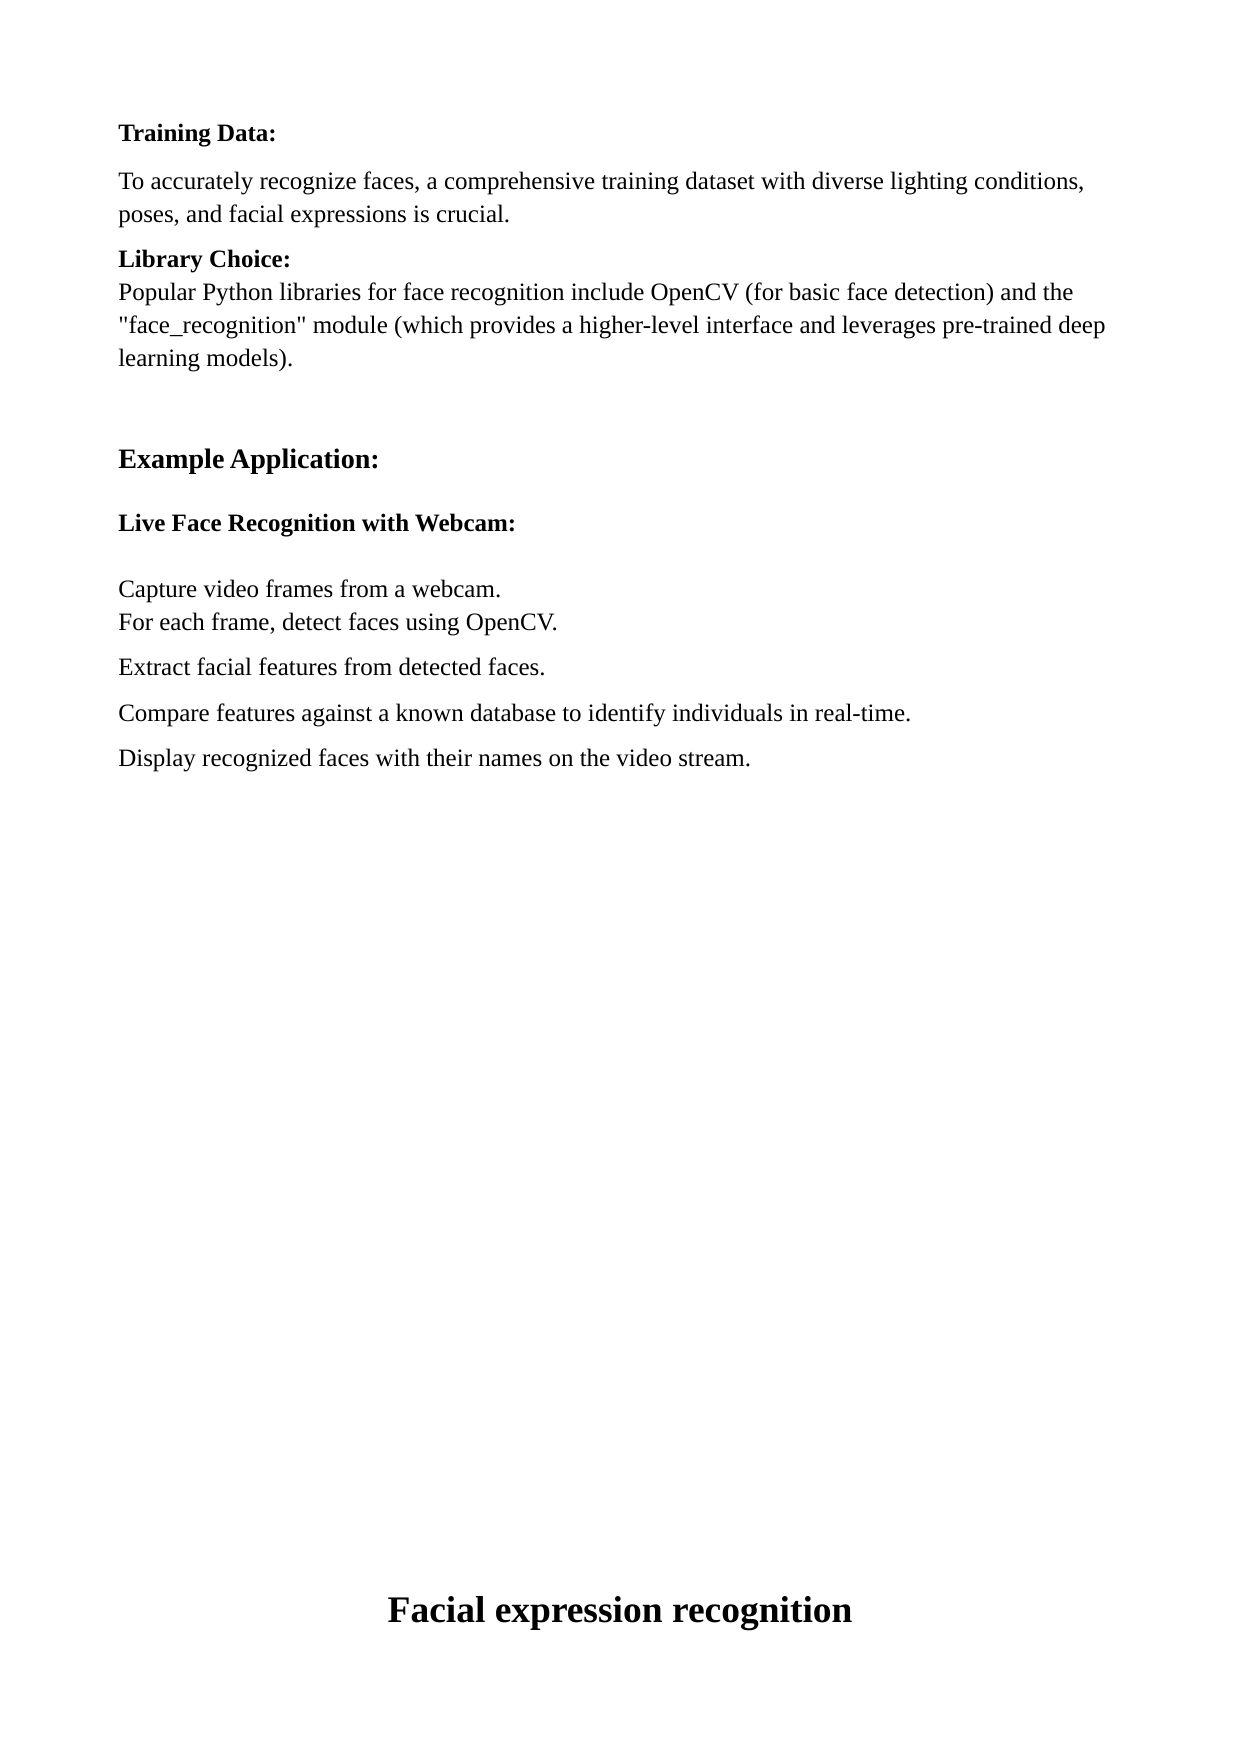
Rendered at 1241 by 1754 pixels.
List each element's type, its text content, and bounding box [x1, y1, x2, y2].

text Training Data: [118, 118, 1113, 147]
list Display recognized faces with their names on the video stream. [118, 743, 1122, 772]
list For each frame, detect faces using OpenCV. [118, 607, 1122, 636]
text Facial expression recognition [118, 1588, 1122, 1631]
list To accurately recognize faces, a comprehensive training dataset with diverse lighting conditions, poses, and facial expressions is crucial. [118, 166, 1122, 227]
list Live Face Recognition with Webcam: [118, 508, 1122, 537]
list Library Choice: [118, 244, 1122, 273]
list Popular Python libraries for face recognition include OpenCV (for basic face detection) and the "face_recognition" module (which provides a higher-level interface and leverages pre-trained deep learning models). [118, 277, 1122, 372]
text Example Application: [118, 442, 1122, 475]
list Extract facial features from detected faces. [118, 652, 1122, 681]
list Capture video frames from a webcam. [118, 574, 1122, 603]
list Compare features against a known database to identify individuals in real-time. [118, 698, 1122, 727]
